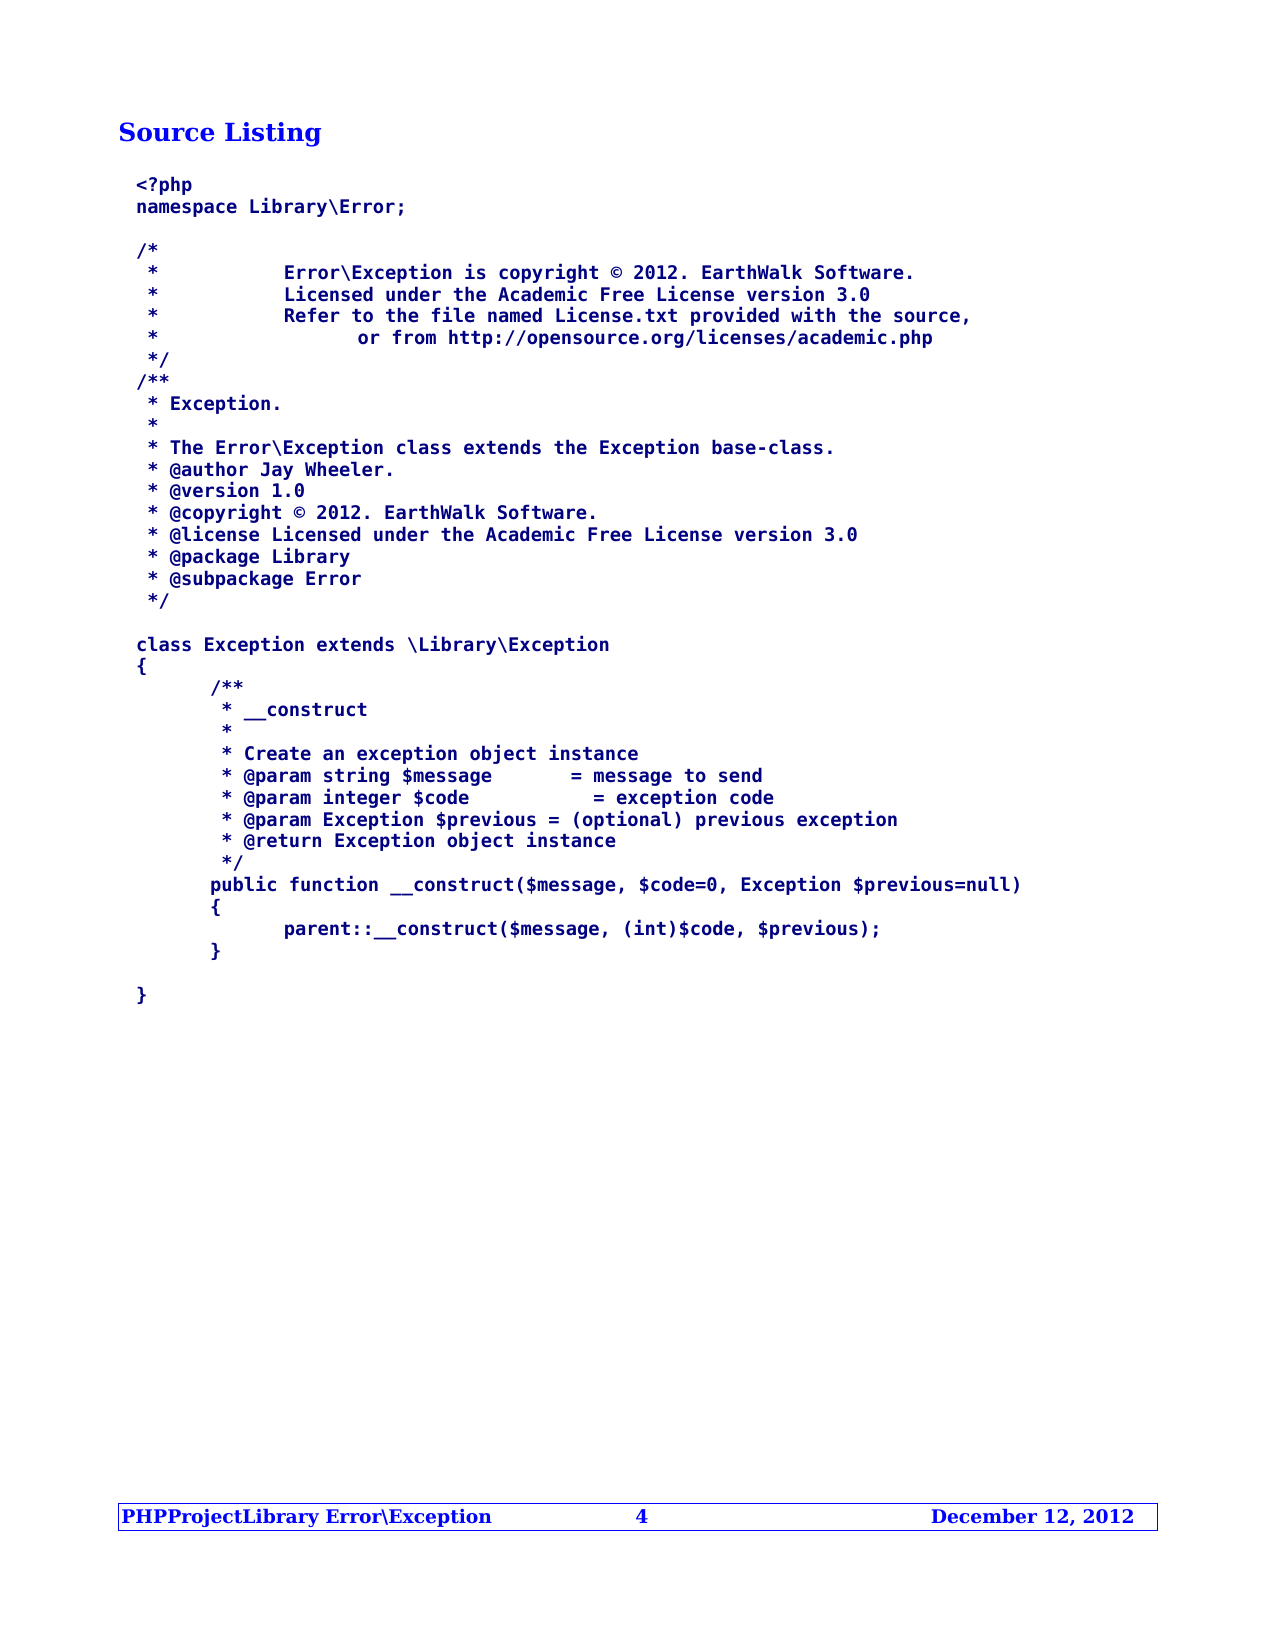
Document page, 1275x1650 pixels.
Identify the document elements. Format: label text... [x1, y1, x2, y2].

list public function __construct($message, $code=0, Exception $previous=null) [136, 874, 1157, 896]
list * The Error\Exception class extends the Exception base-class. [136, 437, 1157, 458]
list } [136, 940, 1157, 962]
list * Exception. [136, 393, 1157, 415]
list * @subpackage Error [136, 568, 1157, 590]
list * @author Jay Wheeler. [136, 458, 1157, 480]
list * __construct [136, 699, 1157, 721]
list */ [136, 349, 1157, 371]
list * Create an exception object instance [136, 743, 1157, 765]
list * @param string $message = message to send [136, 765, 1157, 787]
list { [136, 896, 1157, 918]
list } [136, 983, 1157, 1005]
title Source Listing [118, 118, 1157, 147]
list class Exception extends \Library\Exception [136, 633, 1157, 655]
list parent::__construct($message, (int)$code, $previous); [136, 918, 1157, 940]
list */ [136, 852, 1157, 874]
list * @copyright © 2012. EarthWalk Software. [136, 502, 1157, 524]
list * Refer to the file named License.txt provided with the source, [136, 305, 1157, 327]
list * [136, 721, 1157, 743]
list * Licensed under the Academic Free License version 3.0 [136, 283, 1157, 305]
list /** [136, 677, 1157, 699]
list * @version 1.0 [136, 480, 1157, 502]
list /* [136, 240, 1157, 262]
list */ [136, 590, 1157, 612]
list * @return Exception object instance [136, 830, 1157, 852]
list * or from http://opensource.org/licenses/academic.php [136, 327, 1157, 349]
list * @package Library [136, 546, 1157, 568]
list * Error\Exception is copyright © 2012. EarthWalk Software. [136, 262, 1157, 283]
list * @param integer $code = exception code [136, 787, 1157, 808]
list * [136, 415, 1157, 437]
list /** [136, 371, 1157, 393]
list namespace Library\Error; [136, 196, 1157, 218]
list * @license Licensed under the Academic Free License version 3.0 [136, 524, 1157, 546]
list <?php [136, 174, 1157, 196]
list * @param Exception $previous = (optional) previous exception [136, 808, 1157, 830]
list { [136, 655, 1157, 677]
